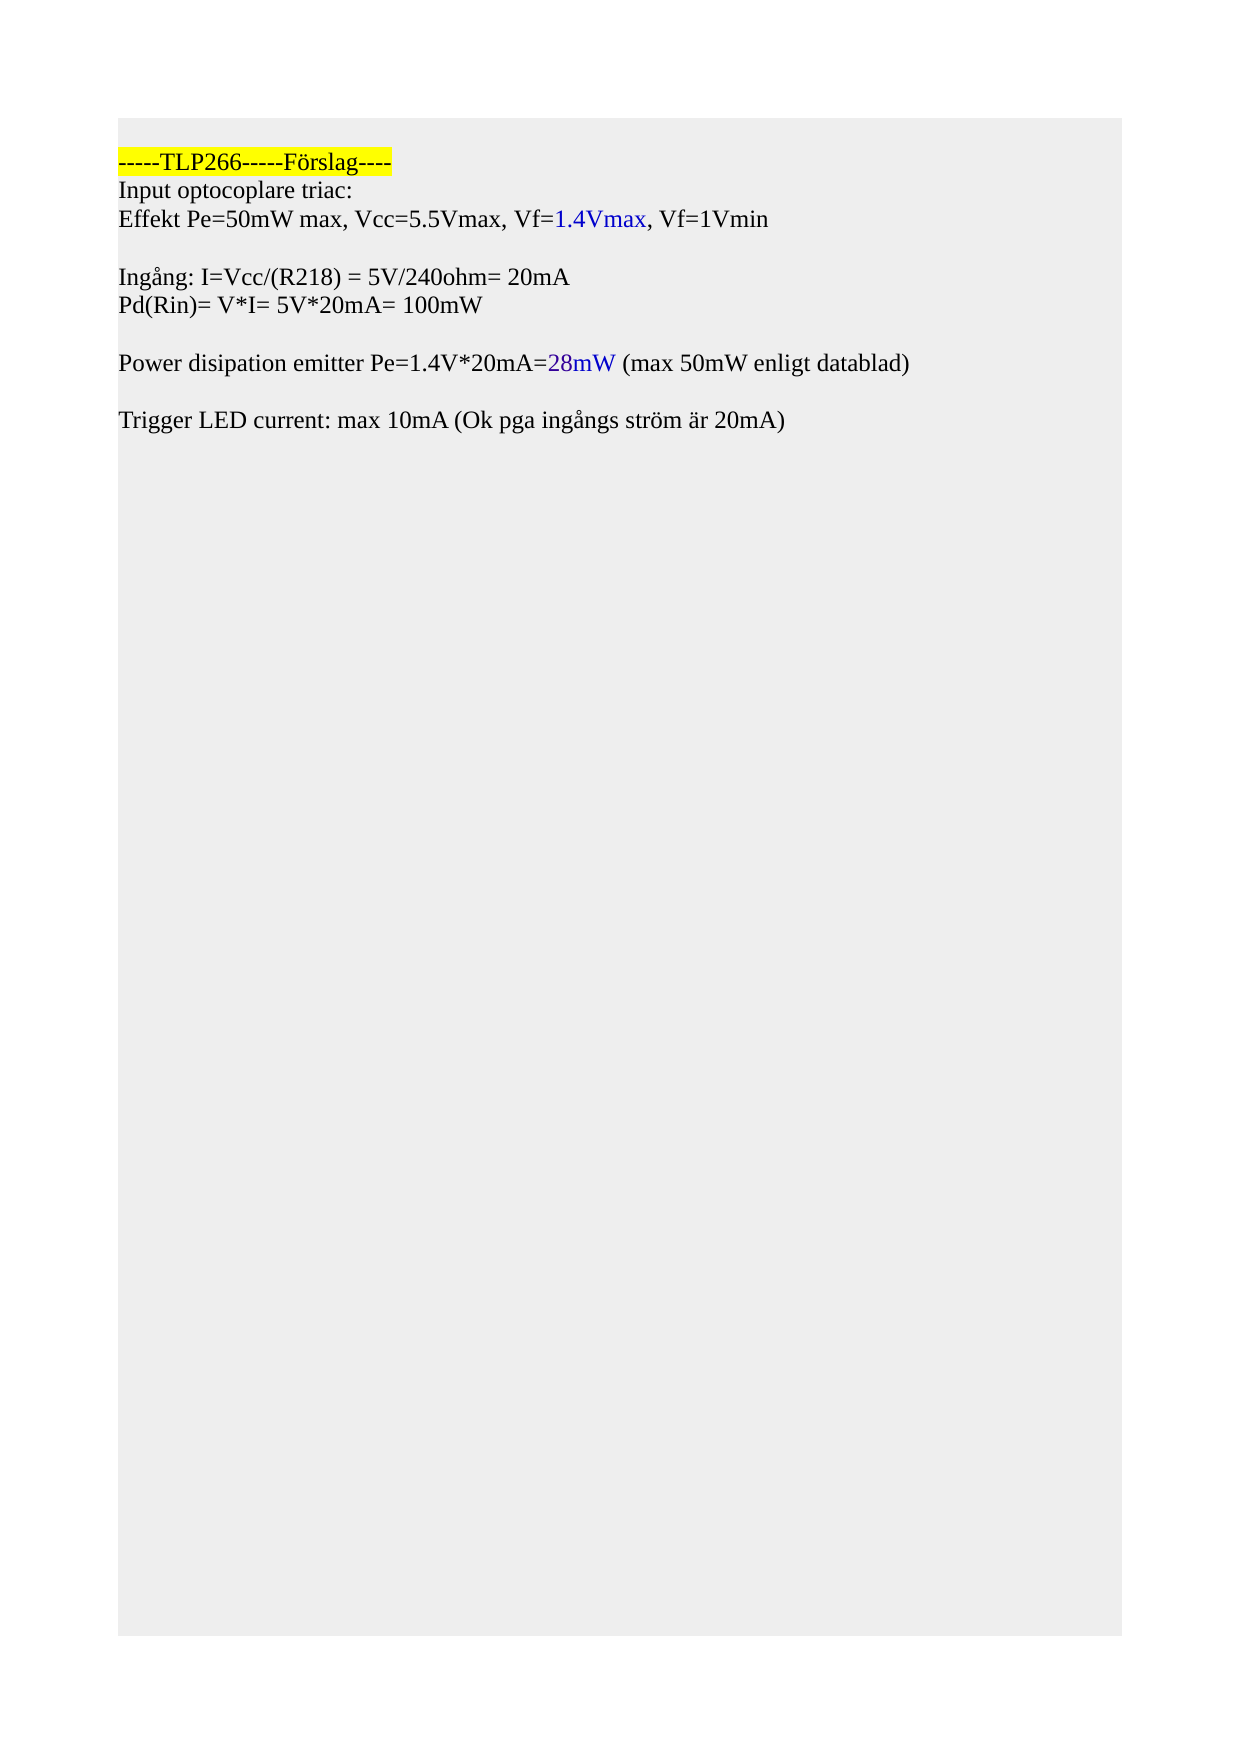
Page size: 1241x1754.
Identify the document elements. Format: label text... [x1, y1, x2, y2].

text Effekt Pe=50mW max, Vcc=5.5Vmax, Vf=1.4Vmax, Vf=1Vmin [118, 204, 1122, 233]
text Ingång: I=Vcc/(R218) = 5V/240ohm= 20mA [118, 262, 1122, 291]
text Input optocoplare triac: [118, 176, 1122, 204]
text Trigger LED current: max 10mA (Ok pga ingångs ström är 20mA) [118, 406, 1122, 434]
text -----TLP266-----Förslag---- [118, 147, 1122, 176]
text Power disipation emitter Pe=1.4V*20mA=28mW (max 50mW enligt datablad) [118, 348, 1122, 377]
text Pd(Rin)= V*I= 5V*20mA= 100mW [118, 291, 1122, 319]
